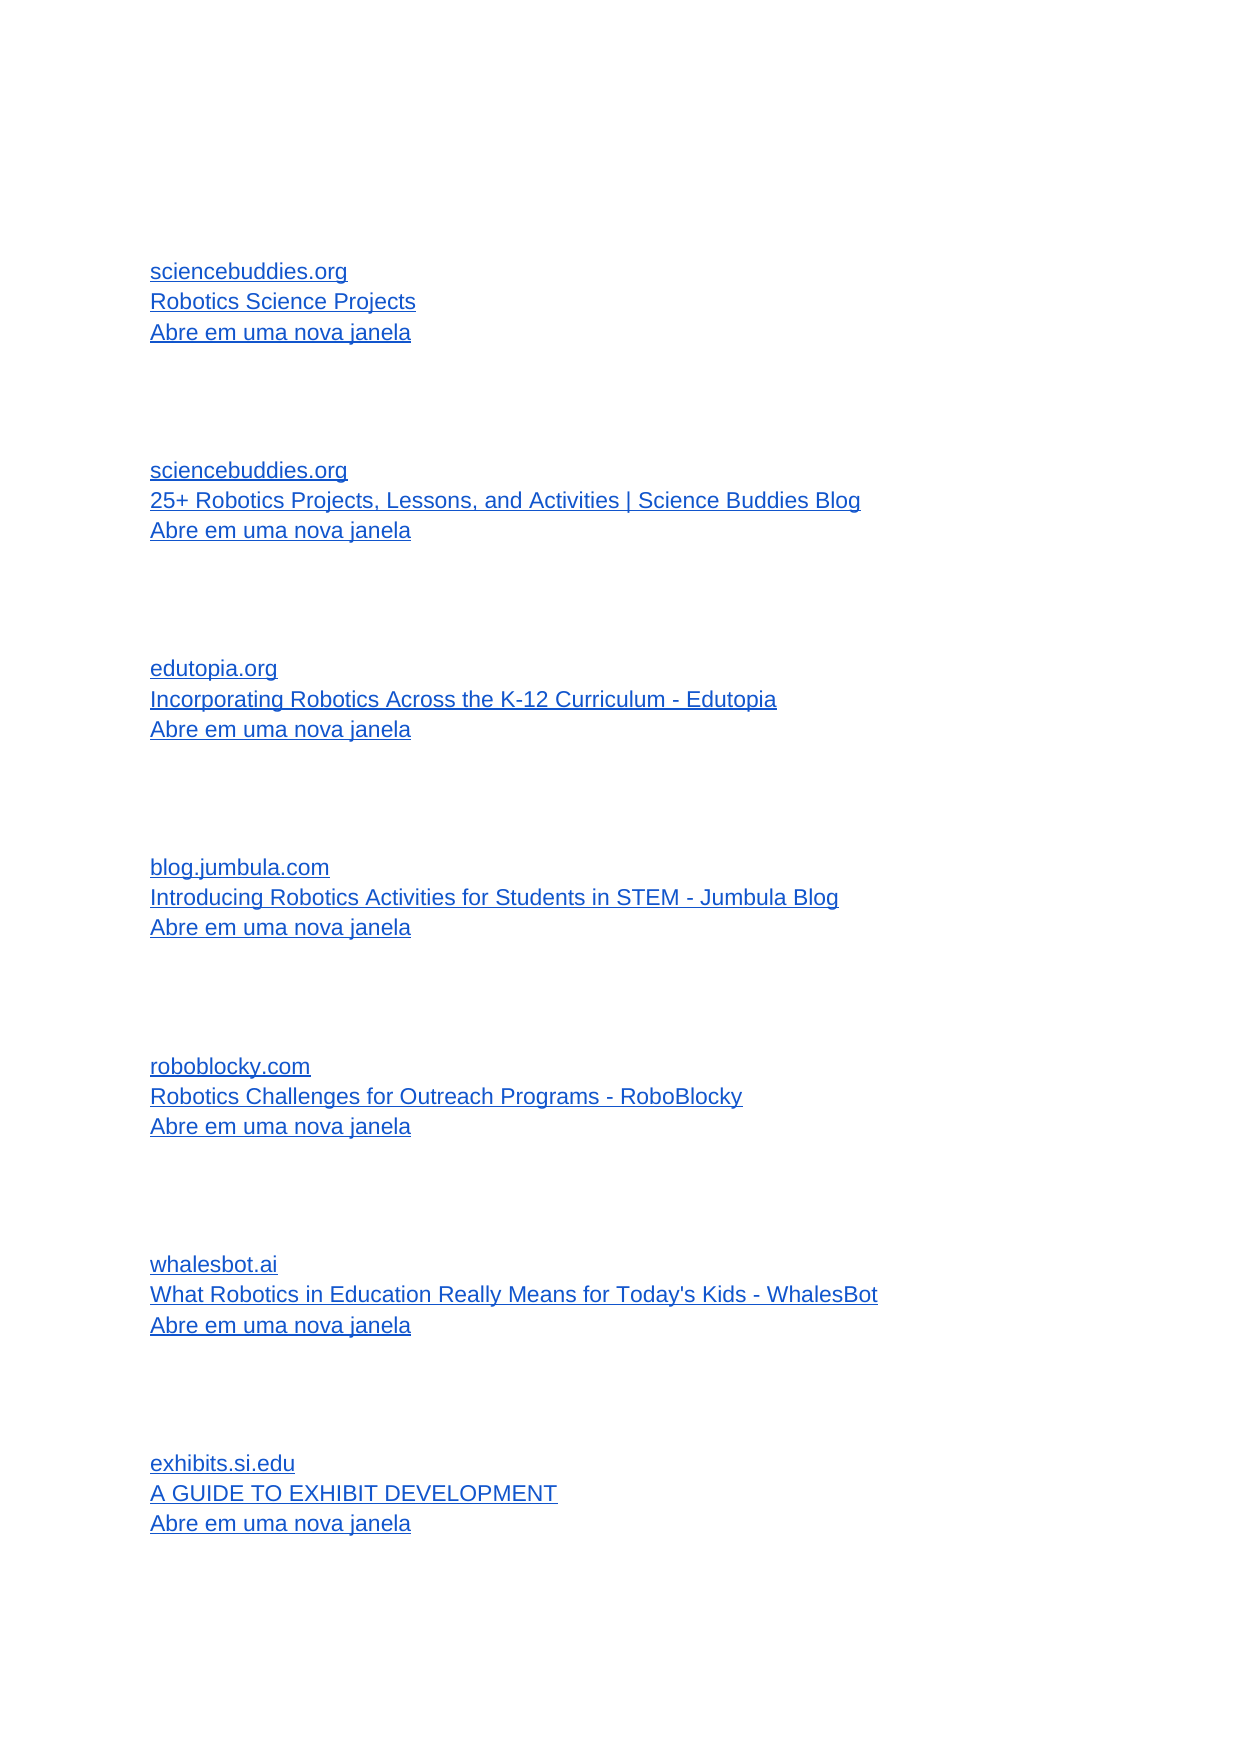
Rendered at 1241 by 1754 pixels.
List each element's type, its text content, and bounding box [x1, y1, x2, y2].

text What Robotics in Education Really Means for Today's Kids - WhalesBot [150, 1281, 1090, 1308]
text whalesbot.ai [150, 1251, 1090, 1278]
text Incorporating Robotics Across the K-12 Curriculum - Edutopia [150, 686, 1090, 712]
text Introducing Robotics Activities for Students in STEM - Jumbula Blog [150, 884, 1090, 911]
text Abre em uma nova janela [150, 318, 1090, 345]
picture [150, 547, 255, 652]
picture [150, 746, 255, 851]
text Abre em uma nova janela [150, 914, 1090, 941]
text Abre em uma nova janela [150, 1510, 1090, 1537]
picture [150, 1143, 255, 1248]
text A GUIDE TO EXHIBIT DEVELOPMENT [150, 1480, 1090, 1506]
text sciencebuddies.org [150, 457, 1090, 483]
text Abre em uma nova janela [150, 517, 1090, 543]
picture [150, 150, 255, 255]
text Abre em uma nova janela [150, 716, 1090, 742]
text Abre em uma nova janela [150, 1113, 1090, 1139]
text blog.jumbula.com [150, 854, 1090, 880]
text exhibits.si.edu [150, 1450, 1090, 1476]
picture [150, 348, 255, 453]
picture [150, 1341, 255, 1446]
text edutopia.org [150, 655, 1090, 682]
text Robotics Challenges for Outreach Programs - RoboBlocky [150, 1083, 1090, 1109]
text 25+ Robotics Projects, Lessons, and Activities | Science Buddies Blog [150, 487, 1090, 513]
text sciencebuddies.org [150, 258, 1090, 284]
text Abre em uma nova janela [150, 1312, 1090, 1338]
text Robotics Science Projects [150, 288, 1090, 314]
text roboblocky.com [150, 1053, 1090, 1079]
picture [150, 944, 255, 1049]
